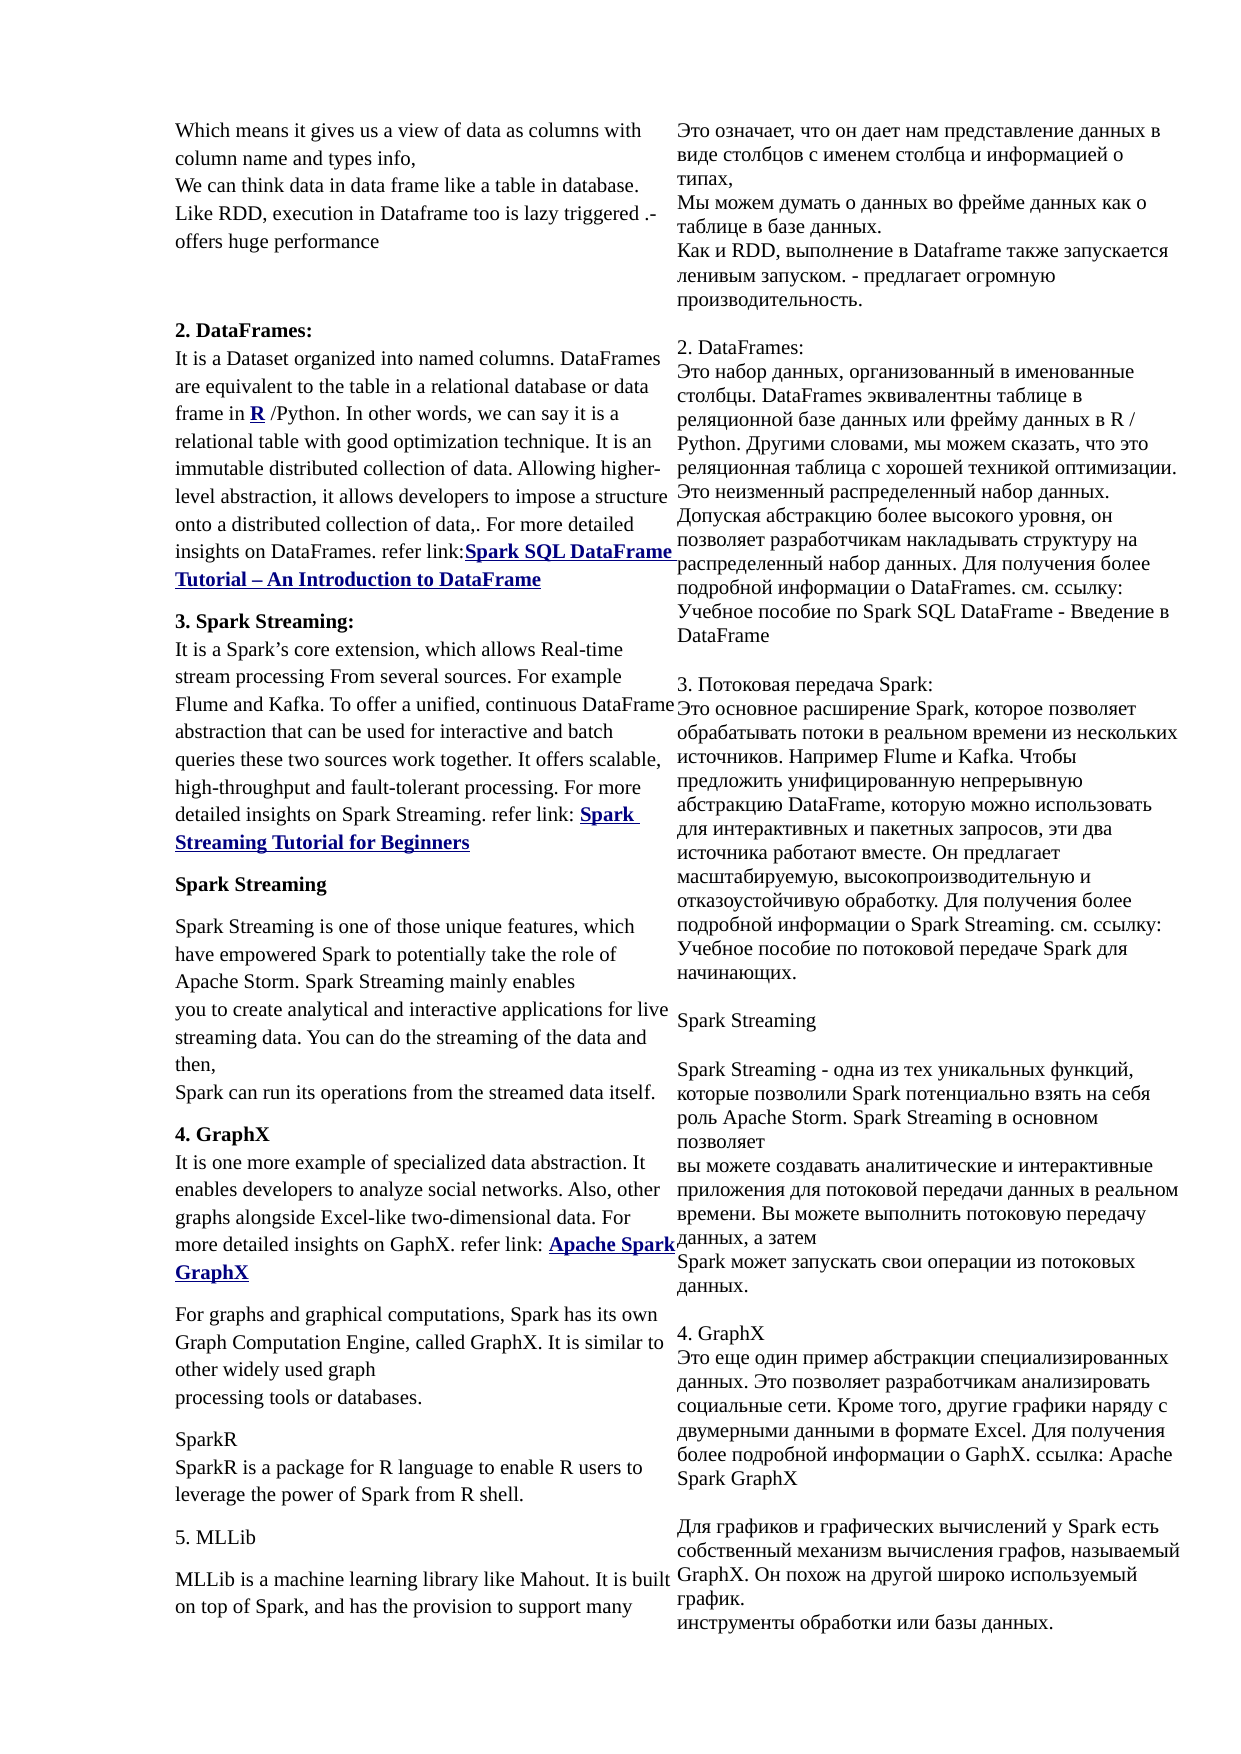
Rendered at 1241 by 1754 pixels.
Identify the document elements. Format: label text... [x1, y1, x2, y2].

table_cell Это означает, что он дает нам представление данных в виде столбцов с именем столбца и информацией о типах, Мы можем думать о данных во фрейме данных как о таблице в базе данных. Как и RDD, выполнение в Dataframe также запускается ленивым запуском. - предлагает огромную производительность. 2. DataFrames: Это набор данных, организованный в именованные столбцы. DataFrames эквивалентны таблице в реляционной базе данных или фрейму данных в R / Python. Другими словами, мы можем сказать, что это реляционная таблица с хорошей техникой оптимизации. Это неизменный распределенный набор данных. Допуская абстракцию более высокого уровня, он позволяет разработчикам накладывать структуру на распределенный набор данных. Для получения более подробной информации о DataFrames. см. ссылку: Учебное пособие по Spark SQL DataFrame - Введение в DataFrame 3. Потоковая передача Spark: Это основное расширение Spark, которое позволяет обрабатывать потоки в реальном времени из нескольких источников. Например Flume и Kafka. Чтобы предложить унифицированную непрерывную абстракцию DataFrame, которую можно использовать для интерактивных и пакетных запросов, эти два источника работают вместе. Он предлагает масштабируемую, высокопроизводительную и отказоустойчивую обработку. Для получения более подробной информации о Spark Streaming. см. ссылку: Учебное пособие по потоковой передаче Spark для начинающих. Spark Streaming Spark Streaming - одна из тех уникальных функций, которые позволили Spark потенциально взять на себя роль Apache Storm. Spark Streaming в основном позволяет вы можете создавать аналитические и интерактивные приложения для потоковой передачи данных в реальном времени. Вы можете выполнить потоковую передачу данных, а затем Spark может запускать свои операции из потоковых данных. 4. GraphX Это еще один пример абстракции специализированных данных. Это позволяет разработчикам анализировать социальные сети. Кроме того, другие графики наряду с двумерными данными в формате Excel. Для получения более подробной информации о GaphX. ссылка: Apache Spark GraphX Для графиков и графических вычислений у Spark есть собственный механизм вычисления графов, называемый GraphX. Он похож на другой широко используемый график. инструменты обработки или базы данных. [677, 118, 1182, 1634]
table_cell Which means it gives us a view of data as columns with column name and types info, We can think data in data frame like a table in database. Like RDD, execution in Dataframe too is lazy triggered .-offers huge performance 2. DataFrames: It is a Dataset organized into named columns. DataFrames are equivalent to the table in a relational database or data frame in R /Python. In other words, we can say it is a relational table with good optimization technique. It is an immutable distributed collection of data. Allowing higher-level abstraction, it allows developers to impose a structure onto a distributed collection of data,. For more detailed insights on DataFrames. refer link:Spark SQL DataFrame Tutorial – An Introduction to DataFrame 3. Spark Streaming: It is a Spark’s core extension, which allows Real-time stream processing From several sources. For example Flume and Kafka. To offer a unified, continuous DataFrame abstraction that can be used for interactive and batch queries these two sources work together. It offers scalable, high-throughput and fault-tolerant processing. For more detailed insights on Spark Streaming. refer link: Spark Streaming Tutorial for Beginners Spark Streaming Spark Streaming is one of those unique features, which have empowered Spark to potentially take the role of Apache Storm. Spark Streaming mainly enables you to create analytical and interactive applications for live streaming data. You can do the streaming of the data and then, Spark can run its operations from the streamed data itself. 4. GraphX It is one more example of specialized data abstraction. It enables developers to analyze social networks. Also, other graphs alongside Excel-like two-dimensional data. For more detailed insights on GaphX. refer link: Apache Spark GraphX For graphs and graphical computations, Spark has its own Graph Computation Engine, called GraphX. It is similar to other widely used graph processing tools or databases. SparkR SparkR is a package for R language to enable R users to leverage the power of Spark from R shell. 5. MLLib MLLib is a machine learning library like Mahout. It is built on top of Spark, and has the provision to support many [175, 118, 677, 1634]
table_cell [118, 118, 175, 1634]
